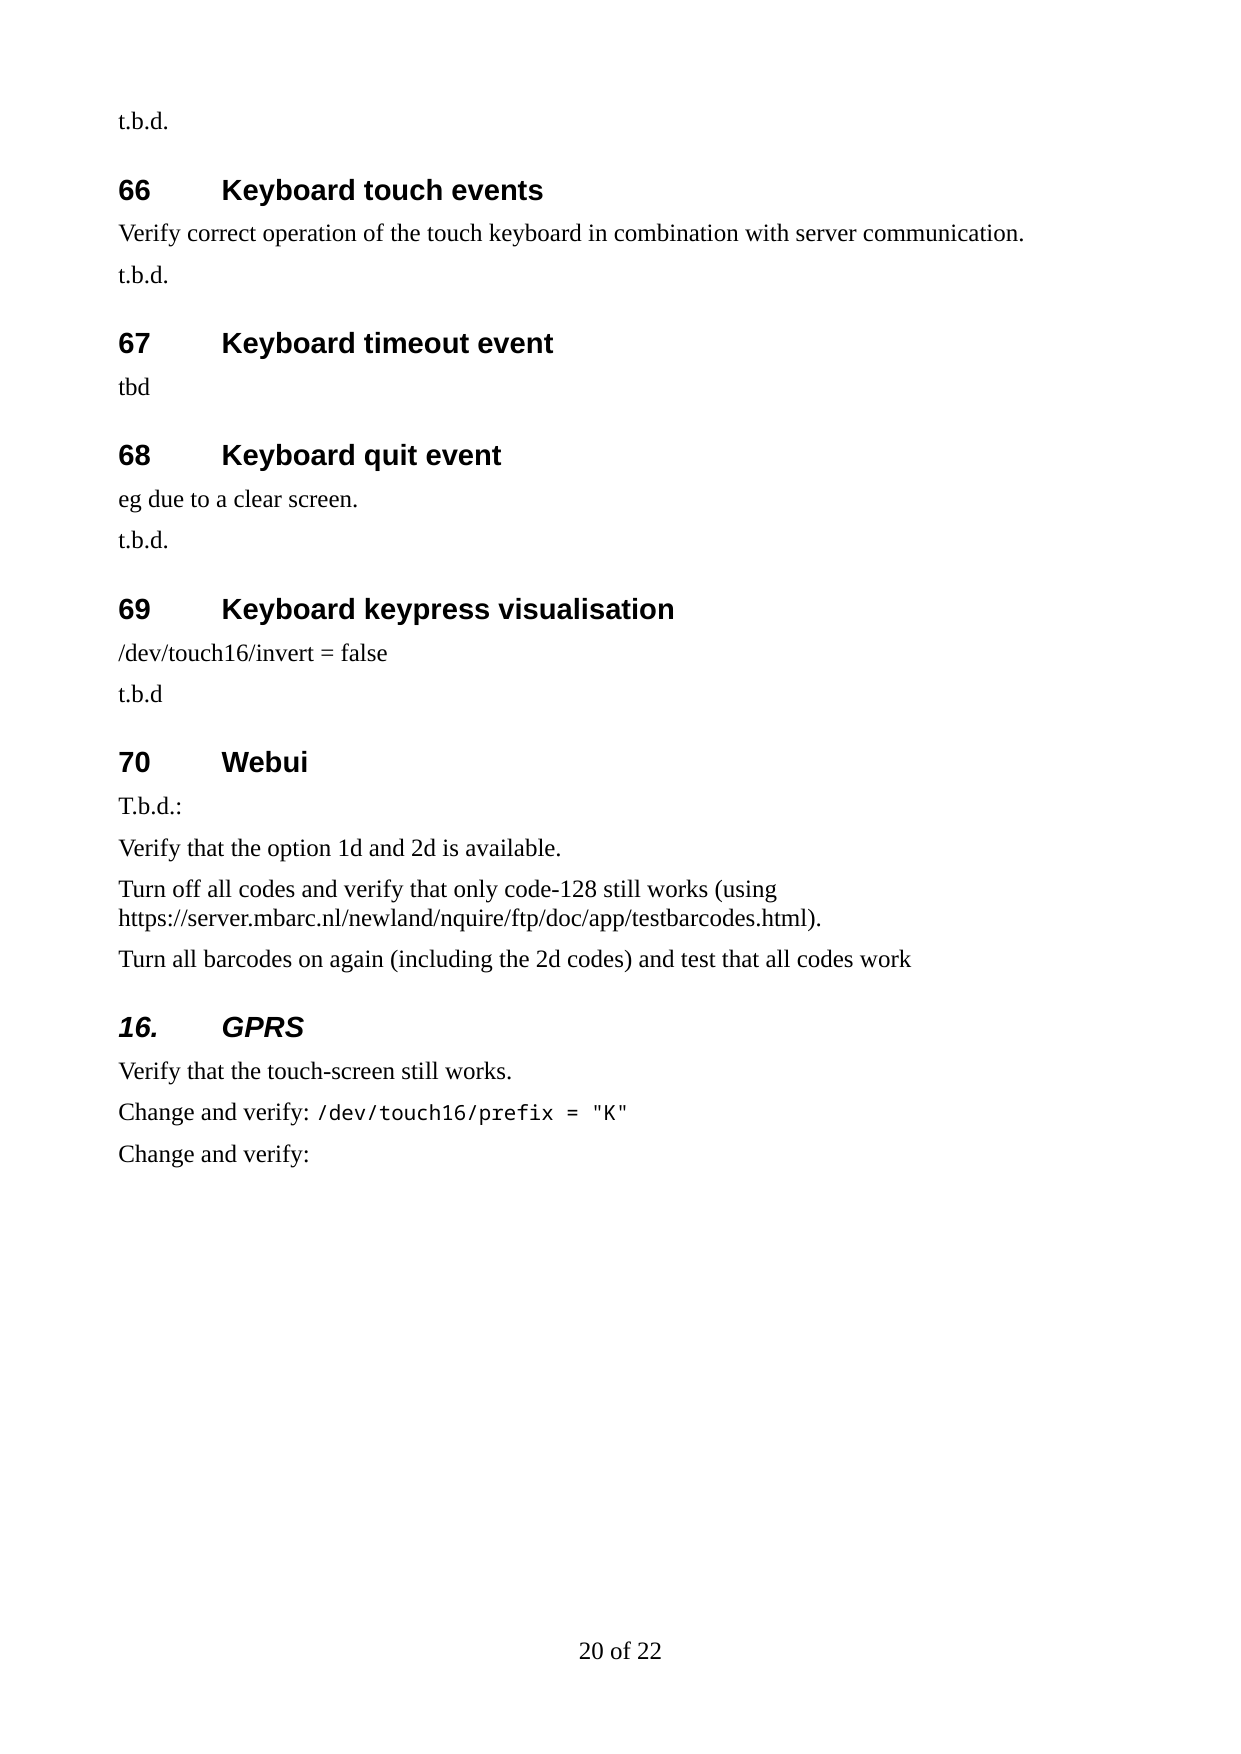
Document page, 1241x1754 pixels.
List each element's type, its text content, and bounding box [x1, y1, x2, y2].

text tbd [118, 372, 1122, 401]
subtitle Keyboard keypress visualisation [118, 592, 1122, 625]
subtitle Keyboard quit event [118, 438, 1122, 472]
text Turn all barcodes on again (including the 2d codes) and test that all codes work [118, 944, 1122, 973]
text Change and verify: [118, 1139, 1122, 1168]
subtitle Webui [118, 745, 1122, 779]
text t.b.d [118, 679, 1122, 708]
text Verify correct operation of the touch keyboard in combination with server communication. [118, 218, 1122, 247]
subtitle GPRS [118, 1010, 1122, 1044]
subtitle Keyboard timeout event [118, 326, 1122, 359]
text t.b.d. [118, 260, 1122, 288]
text T.b.d.: [118, 791, 1122, 820]
text /dev/touch16/invert = false [118, 638, 1122, 667]
text t.b.d. [118, 526, 1122, 554]
subtitle Keyboard touch events [118, 172, 1122, 206]
text Change and verify: /dev/touch16/prefix = "K" [118, 1097, 1122, 1127]
text Turn off all codes and verify that only code-128 still works (using https://server.mbarc.nl/newland/nquire/ftp/doc/app/testbarcodes.html). [118, 874, 1122, 931]
text Verify that the touch-screen still works. [118, 1056, 1122, 1085]
text t.b.d. [118, 106, 1122, 135]
text Verify that the option 1d and 2d is available. [118, 833, 1122, 861]
text eg due to a clear screen. [118, 484, 1122, 513]
